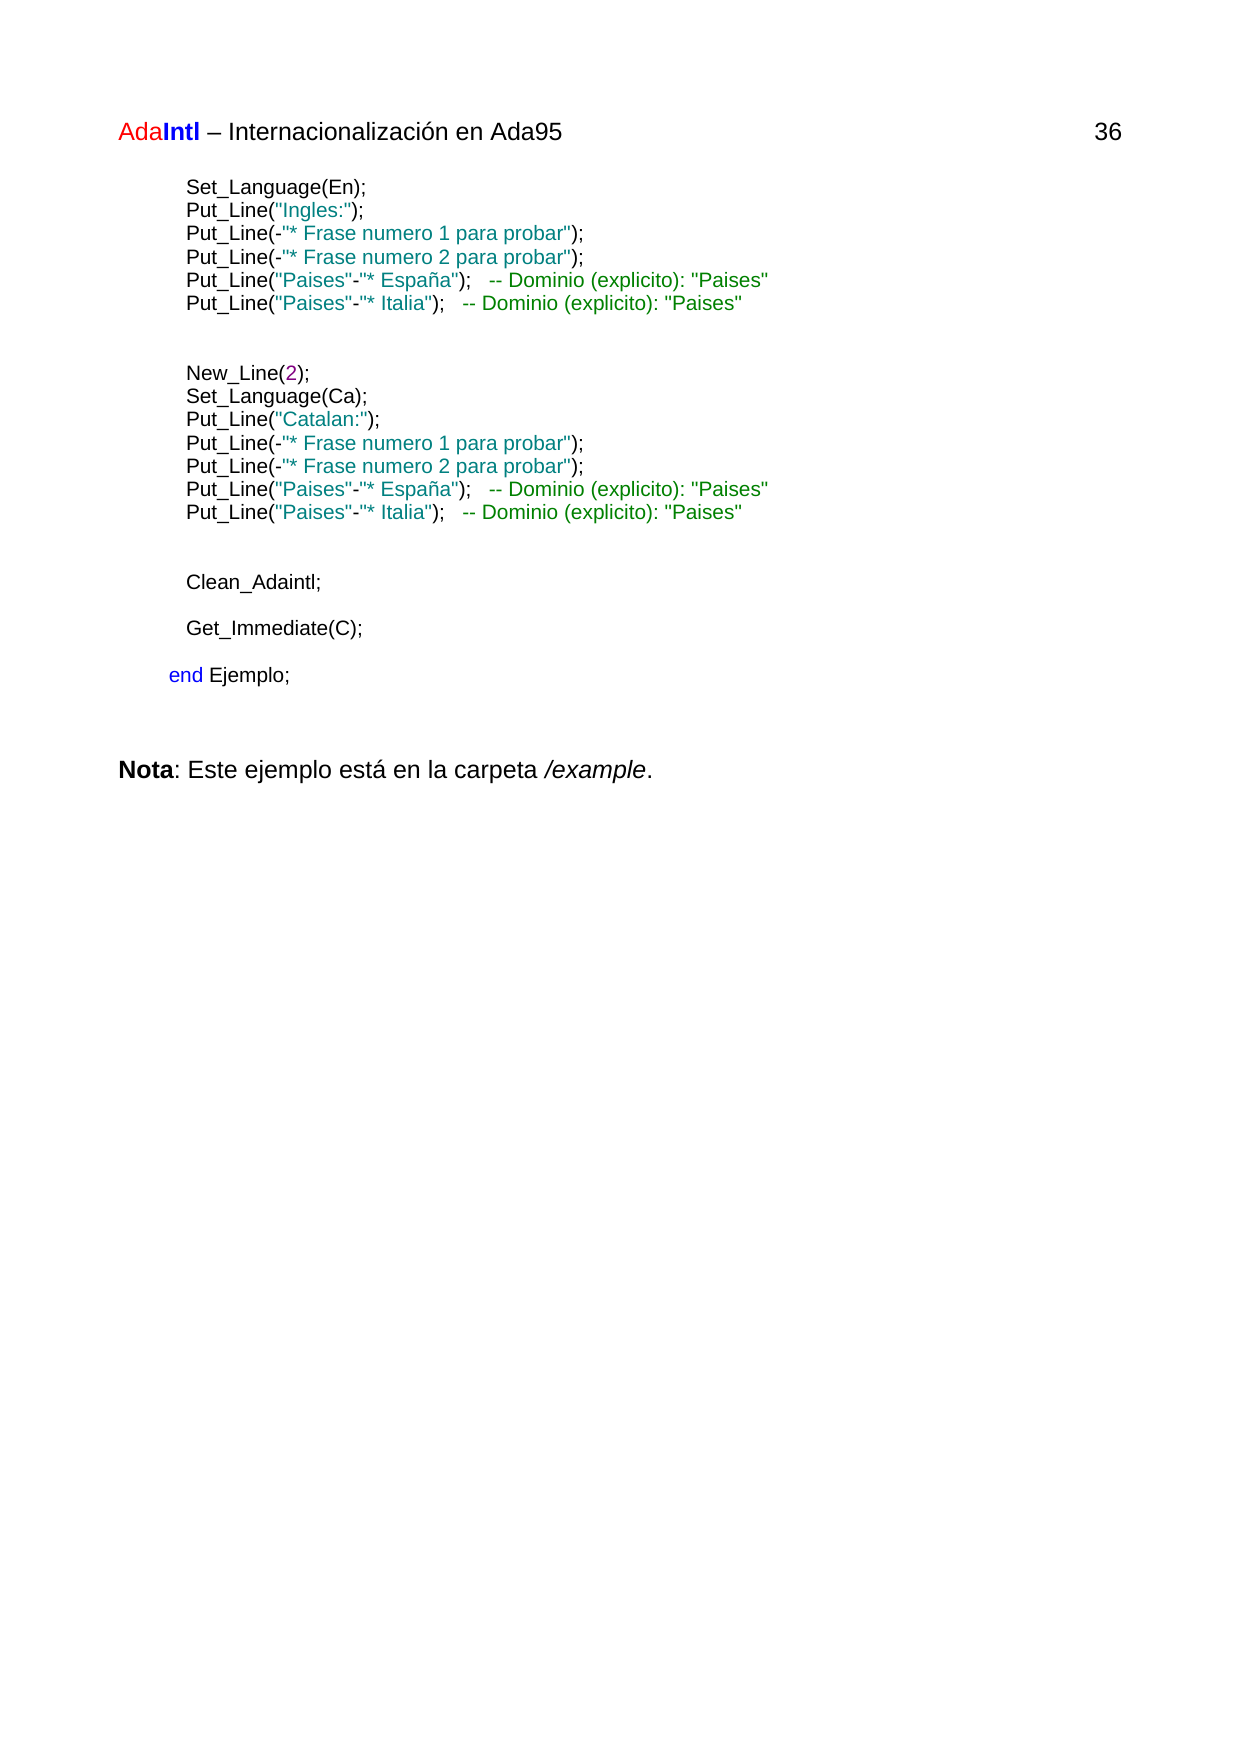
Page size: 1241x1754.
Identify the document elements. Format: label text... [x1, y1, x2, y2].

text Nota: Este ejemplo está en la carpeta /example. [118, 756, 1122, 784]
text Put_Line("Paises"-"* Italia"); -- Dominio (explicito): "Paises" [168, 292, 1122, 315]
text Get_Immediate(C); [168, 617, 1122, 640]
text Put_Line("Paises"-"* Italia"); -- Dominio (explicito): "Paises" [168, 501, 1122, 524]
text Put_Line("Ingles:"); [168, 199, 1122, 222]
text Set_Language(Ca); [168, 384, 1122, 408]
text Clean_Adaintl; [168, 570, 1122, 594]
text Put_Line(-"* Frase numero 2 para probar"); [168, 454, 1122, 477]
text Put_Line(-"* Frase numero 1 para probar"); [168, 431, 1122, 454]
text Set_Language(En); [168, 176, 1122, 199]
text end Ejemplo; [168, 663, 1122, 687]
text Put_Line("Paises"-"* España"); -- Dominio (explicito): "Paises" [168, 477, 1122, 501]
text New_Line(2); [168, 361, 1122, 384]
text Put_Line(-"* Frase numero 1 para probar"); [168, 222, 1122, 245]
text Put_Line("Catalan:"); [168, 408, 1122, 431]
text Put_Line("Paises"-"* España"); -- Dominio (explicito): "Paises" [168, 268, 1122, 292]
text Put_Line(-"* Frase numero 2 para probar"); [168, 245, 1122, 268]
